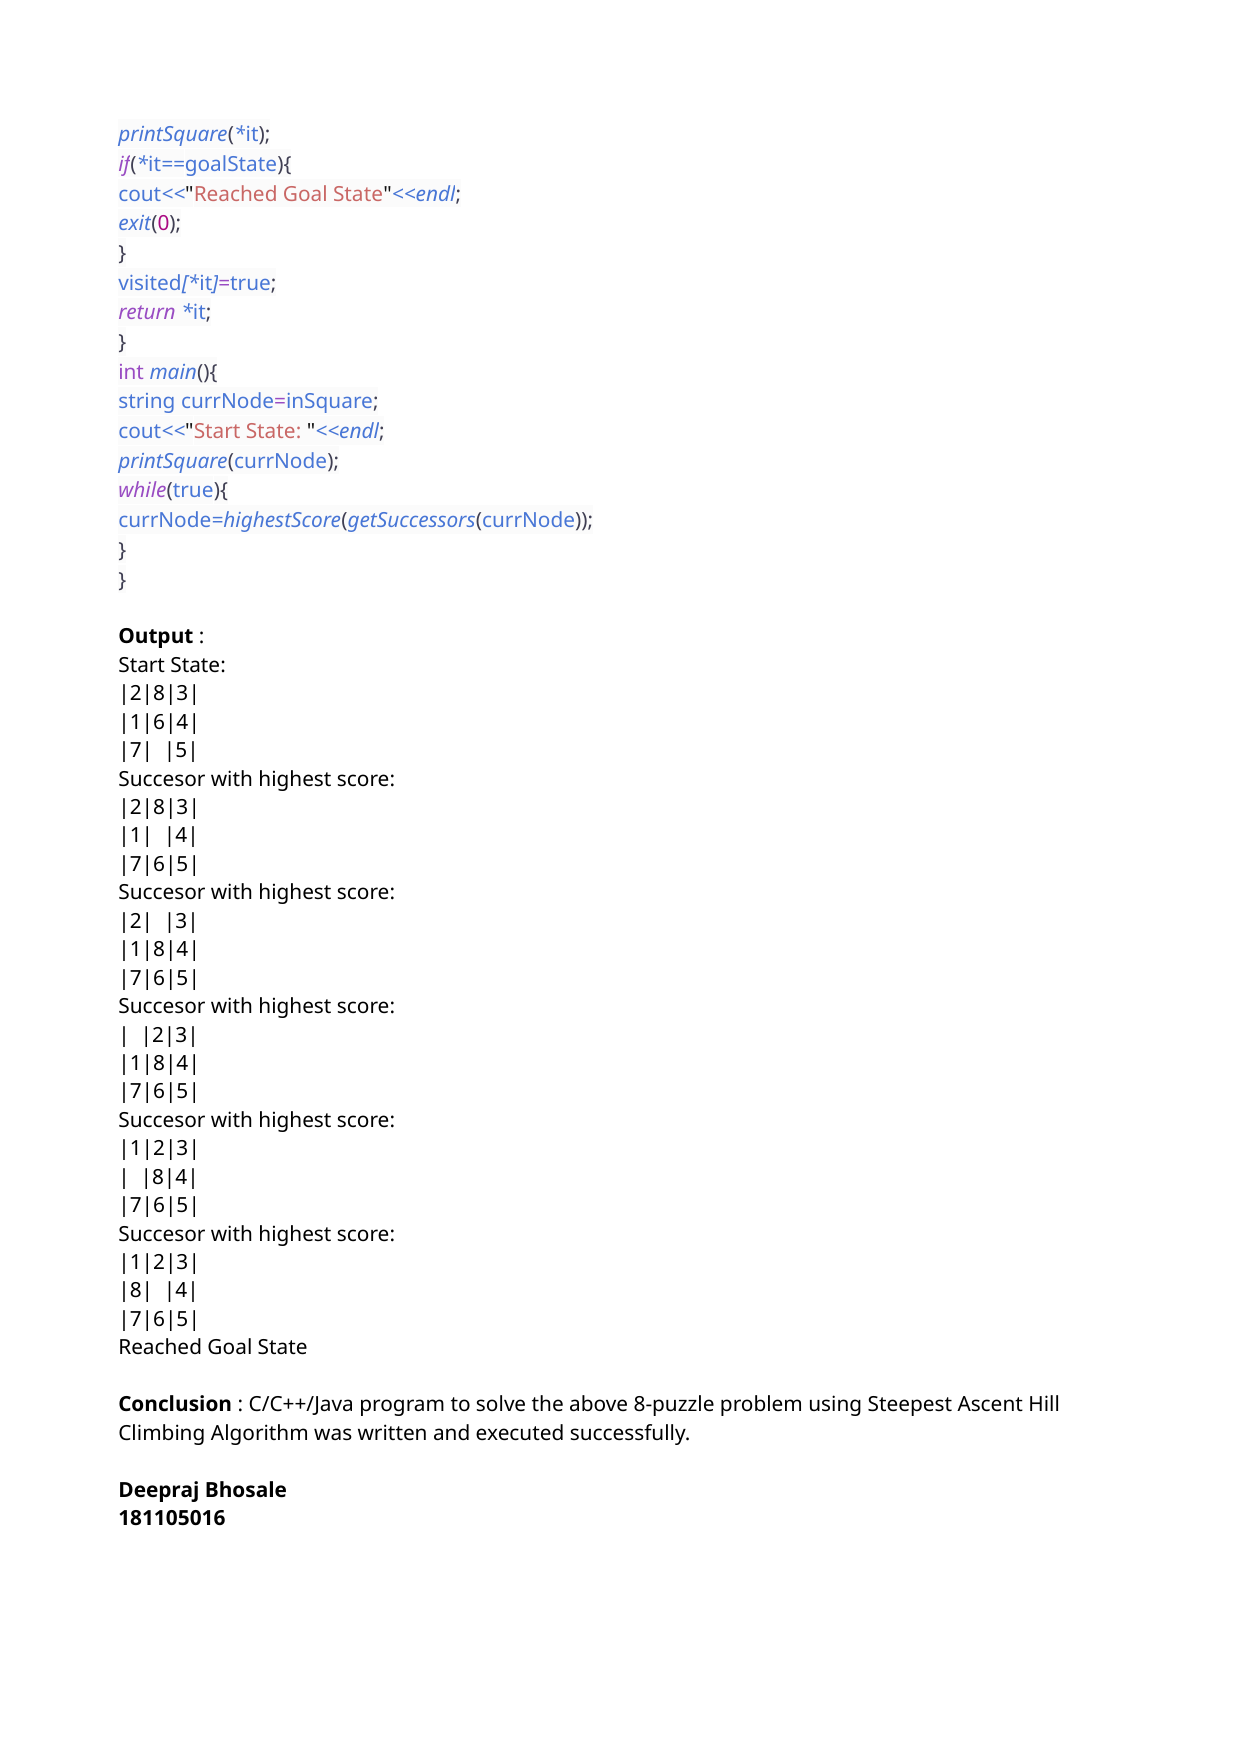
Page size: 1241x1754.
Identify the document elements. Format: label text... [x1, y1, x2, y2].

text while(true){ [118, 474, 1122, 504]
text |7|6|5| [118, 1190, 1122, 1219]
text cout<<"Reached Goal State"<<endl; [118, 177, 1122, 207]
text |7| |5| [118, 735, 1122, 764]
text Succesor with highest score: [118, 877, 1122, 906]
text Succesor with highest score: [118, 991, 1122, 1020]
text cout<<"Start State: "<<endl; [118, 415, 1122, 445]
text if(*it==goalState){ [118, 148, 1122, 177]
text |7|6|5| [118, 963, 1122, 991]
text Succesor with highest score: [118, 764, 1122, 792]
text |1|8|4| [118, 934, 1122, 963]
text |1|2|3| [118, 1133, 1122, 1162]
text } [118, 326, 1122, 356]
text currNode=highestScore(getSuccessors(currNode)); [118, 504, 1122, 534]
text 181105016 [118, 1503, 1122, 1532]
text } [118, 534, 1122, 563]
text |7|6|5| [118, 1077, 1122, 1105]
text int main(){ [118, 356, 1122, 385]
text | |8|4| [118, 1162, 1122, 1190]
text Succesor with highest score: [118, 1105, 1122, 1133]
text |2|8|3| [118, 678, 1122, 707]
text return *it; [118, 296, 1122, 326]
text Reached Goal State [118, 1332, 1122, 1361]
text |1| |4| [118, 821, 1122, 849]
text |2| |3| [118, 906, 1122, 934]
text Output : [118, 622, 1122, 650]
text Start State: [118, 650, 1122, 678]
text visited[*it]=true; [118, 267, 1122, 296]
text printSquare(currNode); [118, 445, 1122, 474]
text Conclusion : C/C++/Java program to solve the above 8-puzzle problem using Steepest Ascent Hill Climbing Algorithm was written and executed successfully. [118, 1389, 1122, 1446]
text |7|6|5| [118, 1304, 1122, 1332]
text string currNode=inSquare; [118, 385, 1122, 415]
text |1|6|4| [118, 707, 1122, 735]
text } [118, 563, 1122, 593]
text |8| |4| [118, 1276, 1122, 1304]
text |2|8|3| [118, 792, 1122, 821]
text printSquare(*it); [118, 118, 1122, 148]
text Succesor with highest score: [118, 1219, 1122, 1247]
text | |2|3| [118, 1020, 1122, 1048]
text |1|8|4| [118, 1048, 1122, 1077]
text |7|6|5| [118, 849, 1122, 877]
text Deepraj Bhosale [118, 1475, 1122, 1503]
text |1|2|3| [118, 1247, 1122, 1276]
text } [118, 237, 1122, 267]
text exit(0); [118, 207, 1122, 237]
